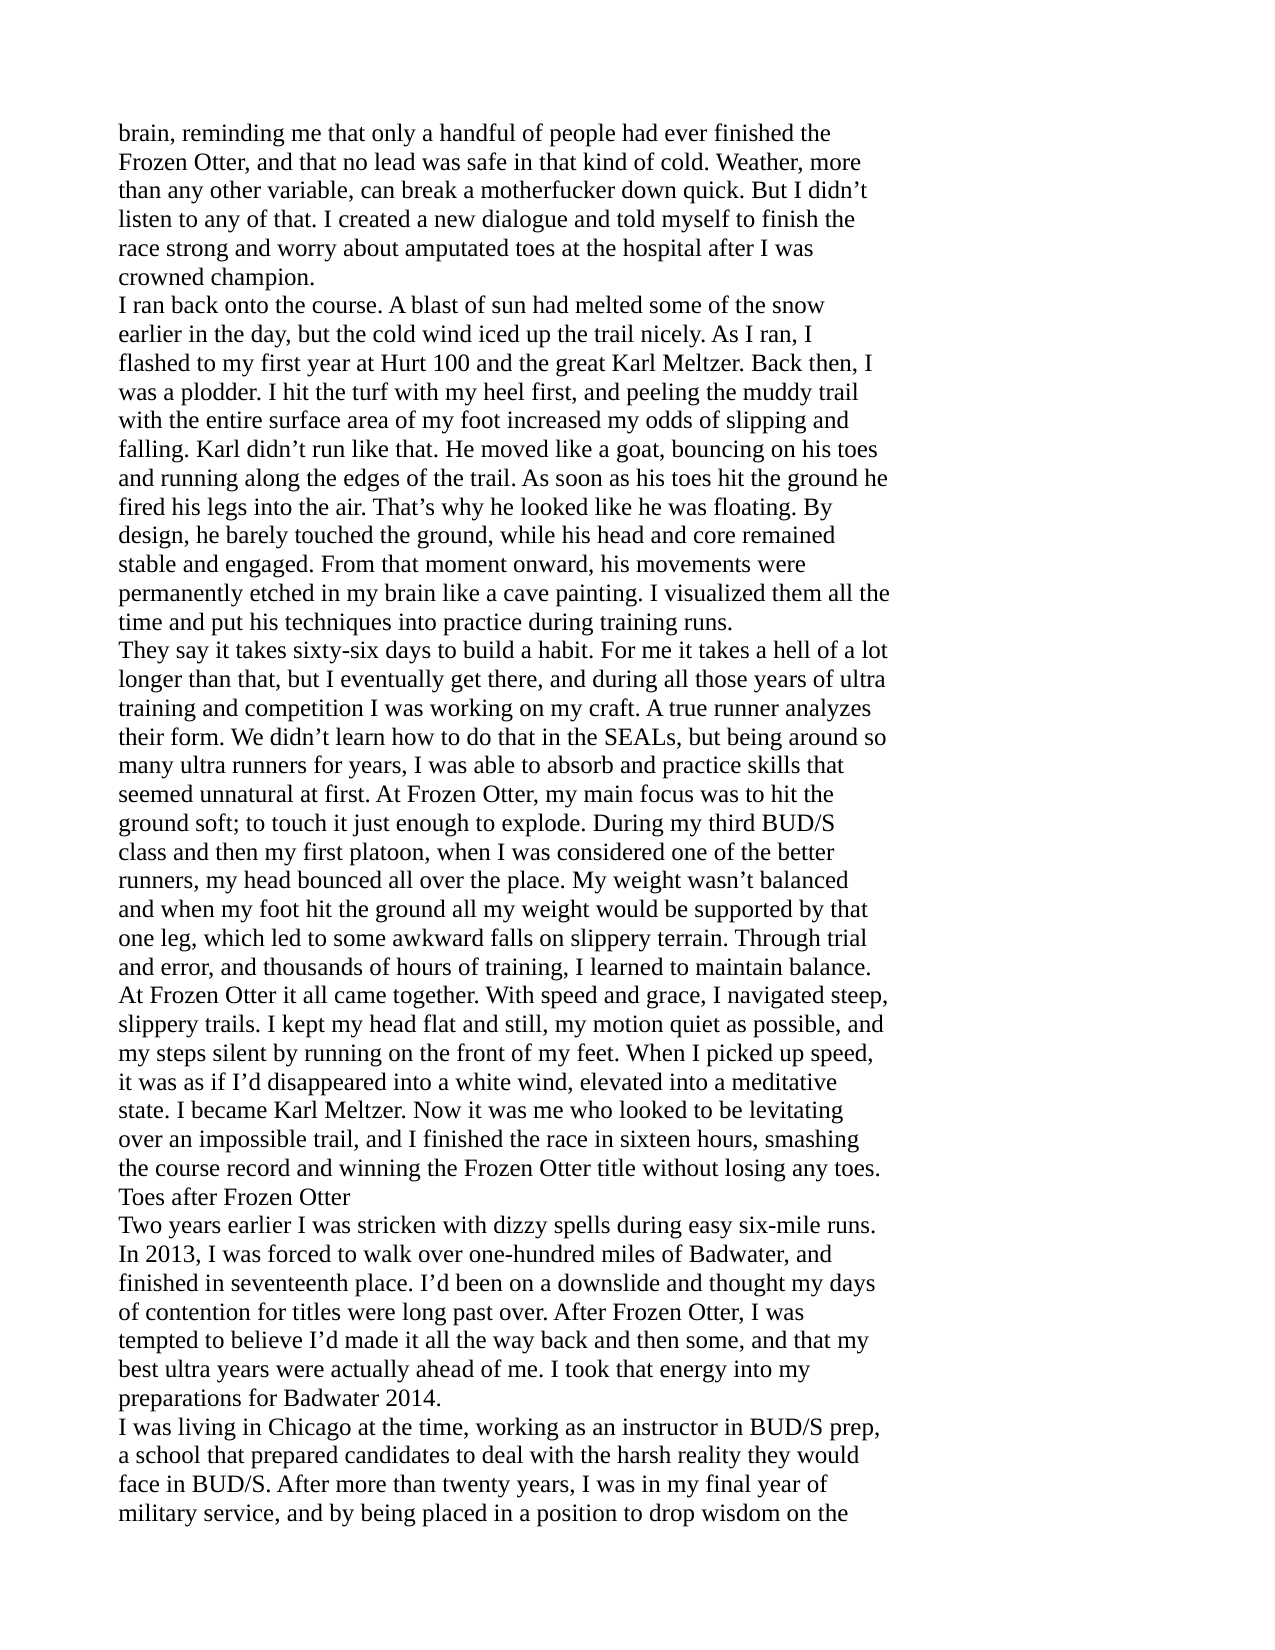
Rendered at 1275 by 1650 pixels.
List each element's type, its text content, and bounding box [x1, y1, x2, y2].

text their form. We didn’t learn how to do that in the SEALs, but being around so [118, 722, 1157, 751]
text race strong and worry about amputated toes at the hospital after I was [118, 233, 1157, 262]
text state. I became Karl Meltzer. Now it was me who looked to be levitating [118, 1096, 1157, 1124]
text and running along the edges of the trail. As soon as his toes hit the ground he [118, 463, 1157, 492]
text I was living in Chicago at the time, working as an instructor in BUD/S prep, [118, 1412, 1157, 1441]
text finished in seventeenth place. I’d been on a downslide and thought my days [118, 1268, 1157, 1297]
text preparations for Badwater 2014. [118, 1383, 1157, 1412]
text They say it takes sixty-six days to build a habit. For me it takes a hell of a lot [118, 636, 1157, 664]
text and when my foot hit the ground all my weight would be supported by that [118, 894, 1157, 923]
text stable and engaged. From that moment onward, his movements were [118, 549, 1157, 578]
text the course record and winning the Frozen Otter title without losing any toes. [118, 1153, 1157, 1182]
text tempted to believe I’d made it all the way back and then some, and that my [118, 1326, 1157, 1354]
text longer than that, but I eventually get there, and during all those years of ultra [118, 664, 1157, 693]
text runners, my head bounced all over the place. My weight wasn’t balanced [118, 866, 1157, 894]
text class and then my first platoon, when I was considered one of the better [118, 837, 1157, 866]
text over an impossible trail, and I finished the race in sixteen hours, smashing [118, 1124, 1157, 1153]
text of contention for titles were long past over. After Frozen Otter, I was [118, 1297, 1157, 1326]
text than any other variable, can break a motherfucker down quick. But I didn’t [118, 176, 1157, 204]
text a school that prepared candidates to deal with the harsh reality they would [118, 1441, 1157, 1469]
text face in BUD/S. After more than twenty years, I was in my final year of [118, 1469, 1157, 1498]
text Frozen Otter, and that no lead was safe in that kind of cold. Weather, more [118, 147, 1157, 176]
text my steps silent by running on the front of my feet. When I picked up speed, [118, 1038, 1157, 1067]
text fired his legs into the air. That’s why he looked like he was floating. By [118, 492, 1157, 521]
text with the entire surface area of my foot increased my odds of slipping and [118, 406, 1157, 434]
text brain, reminding me that only a handful of people had ever finished the [118, 118, 1157, 147]
text At Frozen Otter it all came together. With speed and grace, I navigated steep, [118, 981, 1157, 1009]
text training and competition I was working on my craft. A true runner analyzes [118, 693, 1157, 722]
text was a plodder. I hit the turf with my heel first, and peeling the muddy trail [118, 377, 1157, 406]
text listen to any of that. I created a new dialogue and told myself to finish the [118, 204, 1157, 233]
text crowned champion. [118, 262, 1157, 291]
text falling. Karl didn’t run like that. He moved like a goat, bouncing on his toes [118, 434, 1157, 463]
text time and put his techniques into practice during training runs. [118, 607, 1157, 636]
text best ultra years were actually ahead of me. I took that energy into my [118, 1354, 1157, 1383]
text In 2013, I was forced to walk over one-hundred miles of Badwater, and [118, 1239, 1157, 1268]
text ground soft; to touch it just enough to explode. During my third BUD/S [118, 808, 1157, 837]
text and error, and thousands of hours of training, I learned to maintain balance. [118, 952, 1157, 981]
text one leg, which led to some awkward falls on slippery terrain. Through trial [118, 923, 1157, 952]
text military service, and by being placed in a position to drop wisdom on the [118, 1498, 1157, 1527]
text I ran back onto the course. A blast of sun had melted some of the snow [118, 291, 1157, 319]
text Toes after Frozen Otter [118, 1182, 1157, 1211]
text Two years earlier I was stricken with dizzy spells during easy six-mile runs. [118, 1211, 1157, 1239]
text design, he barely touched the ground, while his head and core remained [118, 521, 1157, 549]
text permanently etched in my brain like a cave painting. I visualized them all the [118, 578, 1157, 607]
text flashed to my first year at Hurt 100 and the great Karl Meltzer. Back then, I [118, 348, 1157, 377]
text many ultra runners for years, I was able to absorb and practice skills that [118, 751, 1157, 779]
text it was as if I’d disappeared into a white wind, elevated into a meditative [118, 1067, 1157, 1096]
text slippery trails. I kept my head flat and still, my motion quiet as possible, and [118, 1009, 1157, 1038]
text earlier in the day, but the cold wind iced up the trail nicely. As I ran, I [118, 319, 1157, 348]
text seemed unnatural at first. At Frozen Otter, my main focus was to hit the [118, 779, 1157, 808]
